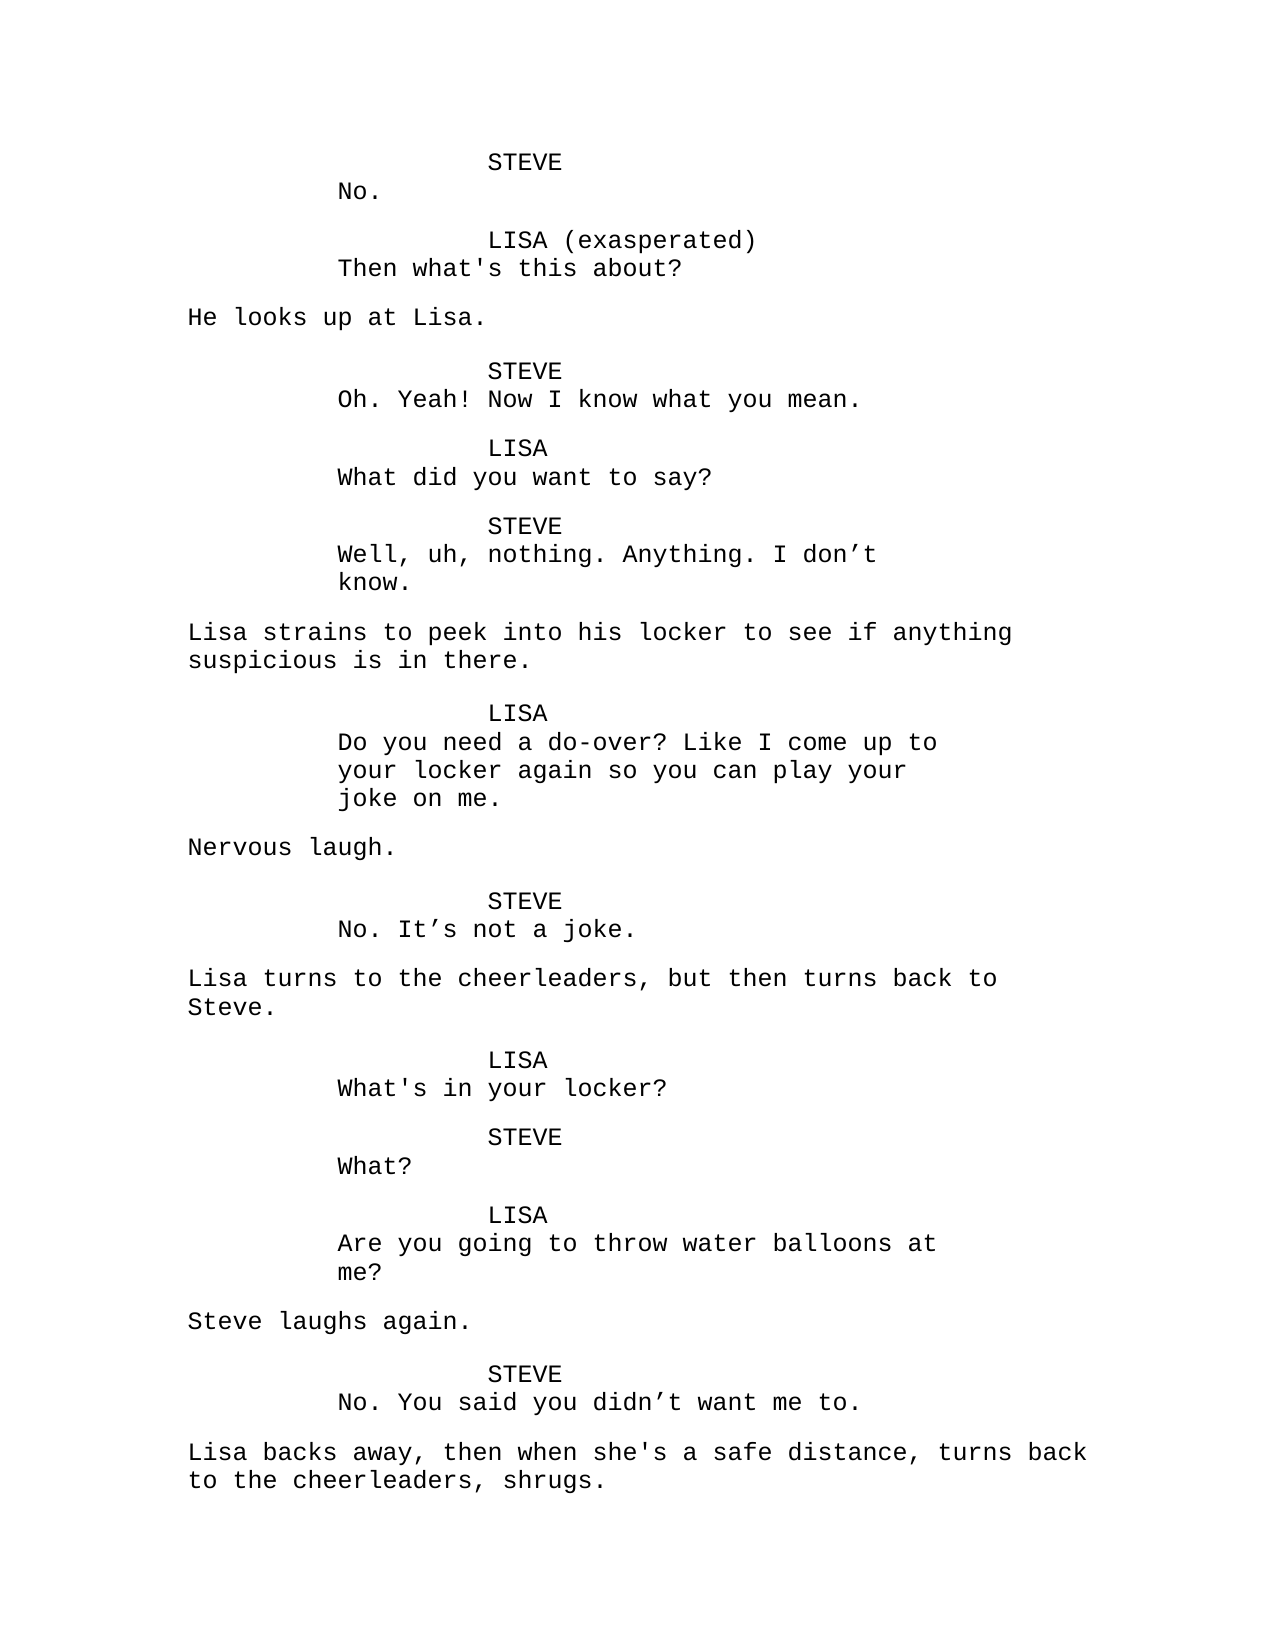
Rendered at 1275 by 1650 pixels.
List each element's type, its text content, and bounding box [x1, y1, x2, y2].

text What? [337, 1153, 937, 1182]
text LISA [187, 1202, 1087, 1231]
text Then what's this about? [337, 256, 937, 284]
text He looks up at Lisa. [187, 305, 1087, 333]
text Lisa turns to the cheerleaders, but then turns back to Steve. [187, 966, 1087, 1022]
text STEVE [187, 358, 1087, 387]
text STEVE [187, 1125, 1087, 1153]
text STEVE [187, 150, 1087, 178]
text LISA [187, 1047, 1087, 1076]
text Well, uh, nothing. Anything. I don’t know. [337, 542, 937, 598]
text Are you going to throw water balloons at me? [337, 1231, 937, 1287]
text What's in your locker? [337, 1076, 937, 1104]
text Lisa strains to peek into his locker to see if anything suspicious is in there. [187, 619, 1087, 676]
text STEVE [187, 513, 1087, 542]
text LISA [187, 701, 1087, 729]
text What did you want to say? [337, 464, 937, 492]
text Oh. Yeah! Now I know what you mean. [337, 387, 937, 415]
text LISA [187, 436, 1087, 464]
text Nervous laugh. [187, 835, 1087, 863]
text No. You said you didn’t want me to. [337, 1390, 937, 1418]
text No. [337, 178, 937, 207]
text Do you need a do-over? Like I come up to your locker again so you can play your joke on me. [337, 729, 937, 814]
text Steve laughs again. [187, 1308, 1087, 1337]
text STEVE [187, 888, 1087, 917]
text STEVE [187, 1362, 1087, 1390]
text Lisa backs away, then when she's a safe distance, turns back to the cheerleaders, shrugs. [187, 1439, 1087, 1496]
text LISA (exasperated) [187, 227, 1087, 256]
text No. It’s not a joke. [337, 917, 937, 945]
